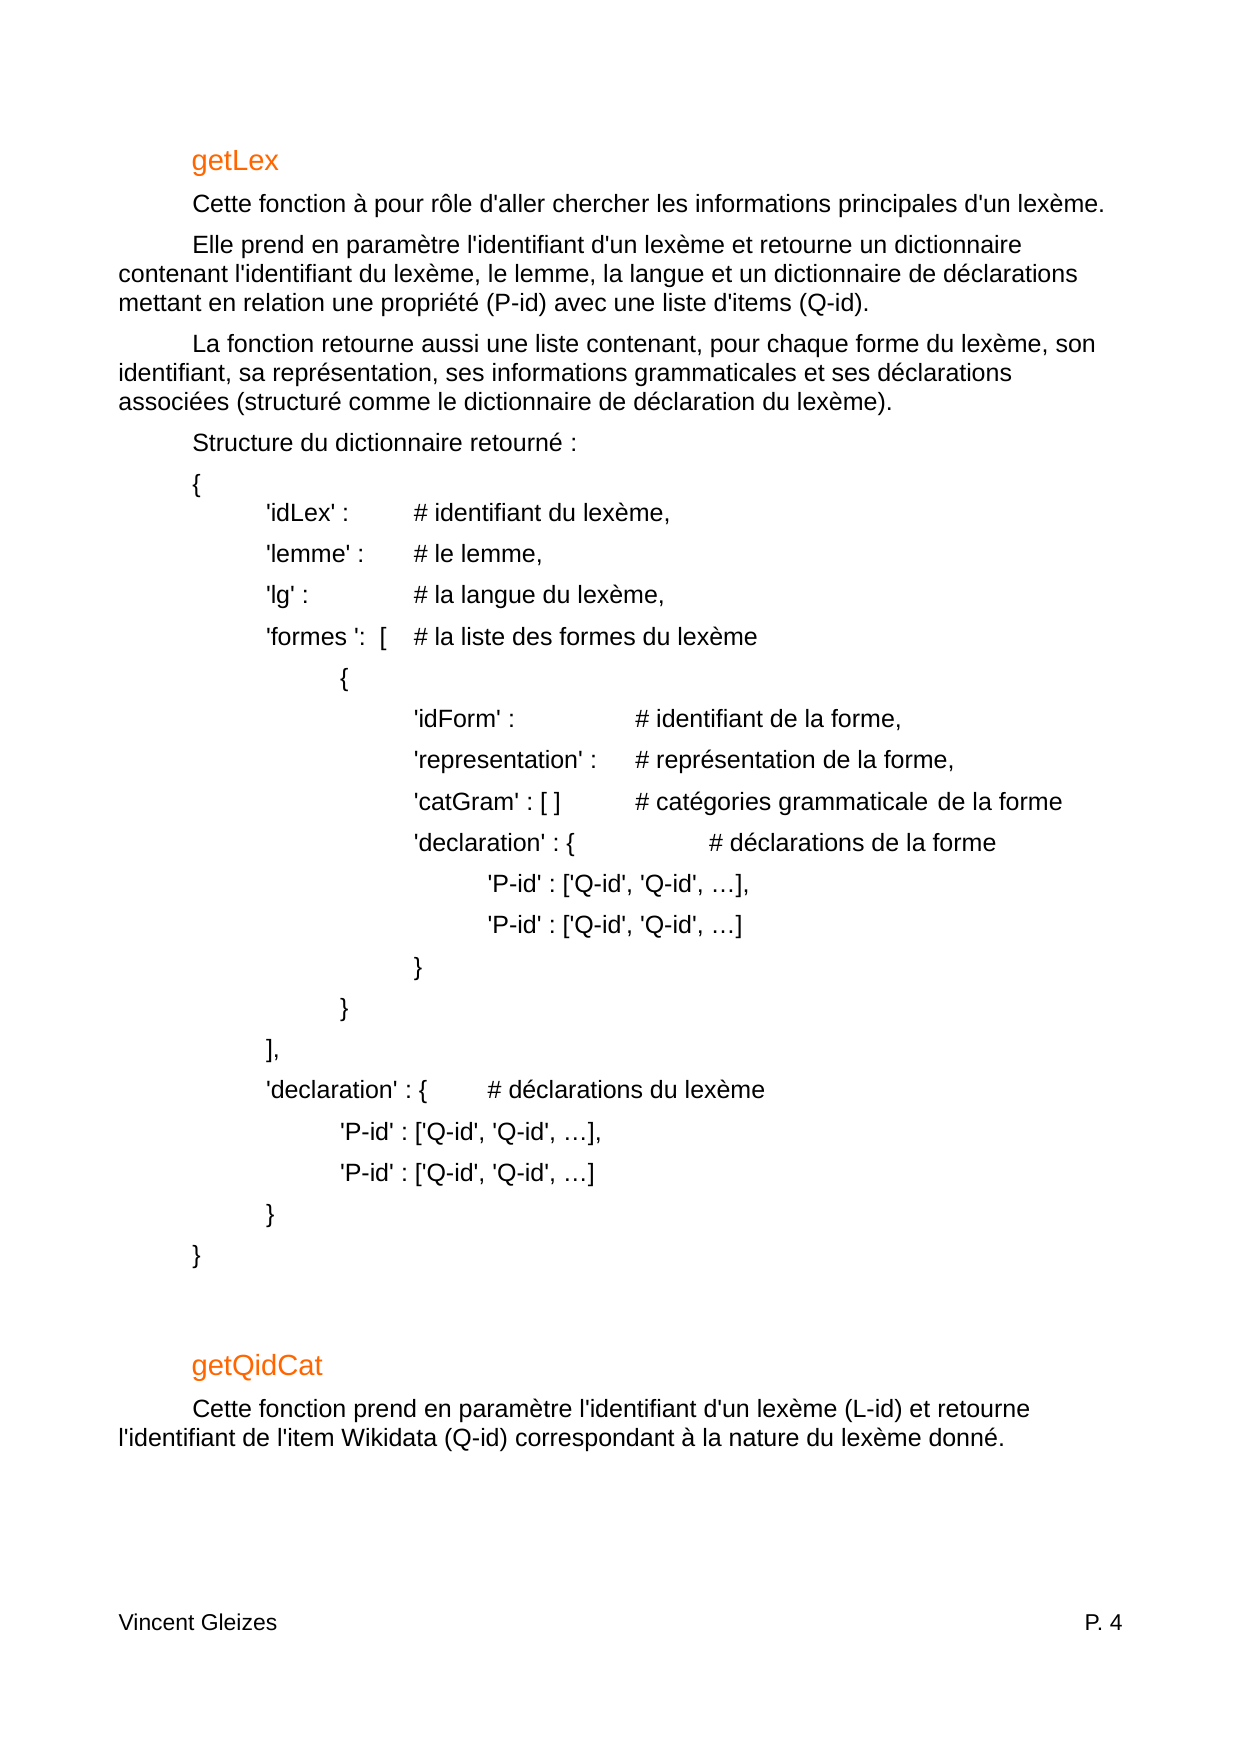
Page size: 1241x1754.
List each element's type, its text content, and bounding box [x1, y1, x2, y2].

subtitle getLex [191, 143, 1122, 177]
subtitle getQidCat [191, 1348, 1122, 1381]
text } [118, 952, 1122, 980]
text 'P-id' : ['Q-id', 'Q-id', …] [118, 910, 1122, 939]
text 'lemme' : # le lemme, [118, 539, 1122, 568]
text 'P-id' : ['Q-id', 'Q-id', …], [118, 1117, 1122, 1145]
text Cette fonction à pour rôle d'aller chercher les informations principales d'un lexème. [118, 189, 1122, 218]
text 'lg' : # la langue du lexème, [118, 580, 1122, 609]
text { 'idLex' : # identifiant du lexème, [118, 469, 1122, 527]
text { [118, 663, 1122, 692]
text Cette fonction prend en paramètre l'identifiant d'un lexème (L-id) et retourne l'identifiant de l'item Wikidata (Q-id) correspondant à la nature du lexème donné. [118, 1394, 1122, 1451]
text ], [118, 1034, 1122, 1063]
text } [118, 993, 1122, 1022]
text 'representation' : # représentation de la forme, [118, 745, 1122, 774]
text Elle prend en paramètre l'identifiant d'un lexème et retourne un dictionnaire contenant l'identifiant du lexème, le lemme, la langue et un dictionnaire de déclarations mettant en relation une propriété (P-id) avec une liste d'items (Q-id). [118, 230, 1122, 317]
text 'formes ': [ # la liste des formes du lexème [118, 622, 1122, 650]
text } [118, 1240, 1122, 1269]
text } [118, 1199, 1122, 1228]
text La fonction retourne aussi une liste contenant, pour chaque forme du lexème, son identifiant, sa représentation, ses informations grammaticales et ses déclarations associées (structuré comme le dictionnaire de déclaration du lexème). [118, 329, 1122, 415]
text 'declaration' : { # déclarations du lexème [118, 1075, 1122, 1104]
text Structure du dictionnaire retourné : [118, 428, 1122, 457]
text 'idForm' : # identifiant de la forme, [118, 704, 1122, 733]
text 'P-id' : ['Q-id', 'Q-id', …], [118, 869, 1122, 898]
text 'P-id' : ['Q-id', 'Q-id', …] [118, 1158, 1122, 1187]
text 'catGram' : [ ] # catégories grammaticale de la forme [118, 787, 1122, 815]
text 'declaration' : { # déclarations de la forme [118, 828, 1122, 857]
